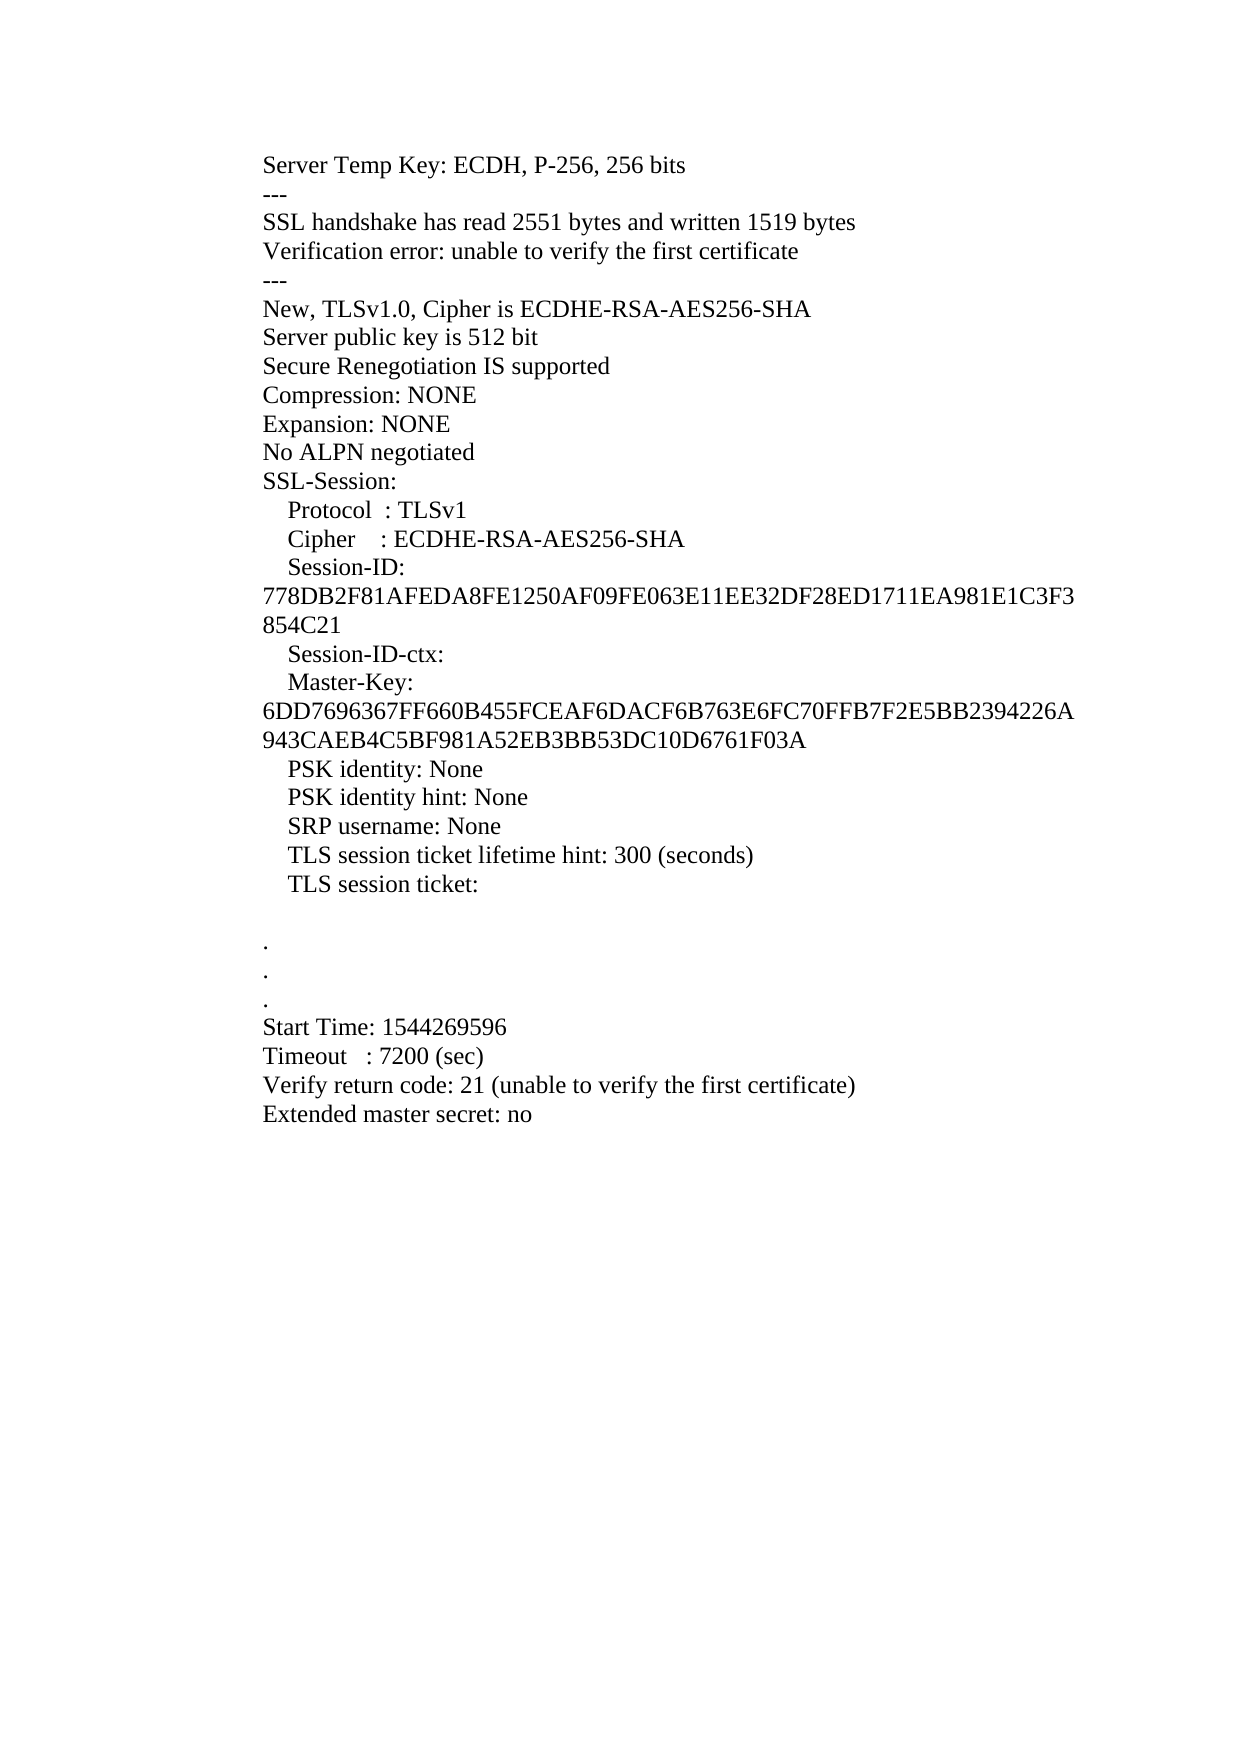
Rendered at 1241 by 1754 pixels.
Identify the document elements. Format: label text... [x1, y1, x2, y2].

text Server Temp Key: ECDH, P-256, 256 bits [262, 150, 1087, 179]
text New, TLSv1.0, Cipher is ECDHE-RSA-AES256-SHA [262, 294, 1087, 322]
text Cipher : ECDHE-RSA-AES256-SHA [262, 524, 1087, 552]
text Server public key is 512 bit [262, 322, 1087, 351]
text TLS session ticket: [262, 869, 1087, 897]
text Verification error: unable to verify the first certificate [262, 236, 1087, 265]
text Session-ID: 778DB2F81AFEDA8FE1250AF09FE063E11EE32DF28ED1711EA981E1C3F3854C21 [262, 552, 1087, 639]
text Master-Key: 6DD7696367FF660B455FCEAF6DACF6B763E6FC70FFB7F2E5BB2394226A943CAEB4C5BF981A52EB3BB53DC10D6761F03A [262, 667, 1087, 754]
text Start Time: 1544269596 [187, 1012, 1087, 1041]
text Verify return code: 21 (unable to verify the first certificate) [187, 1070, 1087, 1099]
text . [187, 926, 1087, 955]
text No ALPN negotiated [262, 437, 1087, 466]
text Protocol : TLSv1 [262, 495, 1087, 524]
text --- [262, 265, 1087, 294]
text Compression: NONE [262, 380, 1087, 409]
text Expansion: NONE [262, 409, 1087, 437]
text . [187, 955, 1087, 984]
text PSK identity: None [262, 754, 1087, 782]
text Session-ID-ctx: [262, 639, 1087, 667]
text Timeout : 7200 (sec) [187, 1041, 1087, 1070]
text TLS session ticket lifetime hint: 300 (seconds) [262, 840, 1087, 869]
text PSK identity hint: None [262, 782, 1087, 811]
text --- [262, 179, 1087, 207]
text Secure Renegotiation IS supported [262, 351, 1087, 380]
text SSL-Session: [262, 466, 1087, 495]
text . [187, 984, 1087, 1012]
text Extended master secret: no [187, 1099, 1087, 1127]
text SRP username: None [262, 811, 1087, 840]
text SSL handshake has read 2551 bytes and written 1519 bytes [262, 207, 1087, 236]
